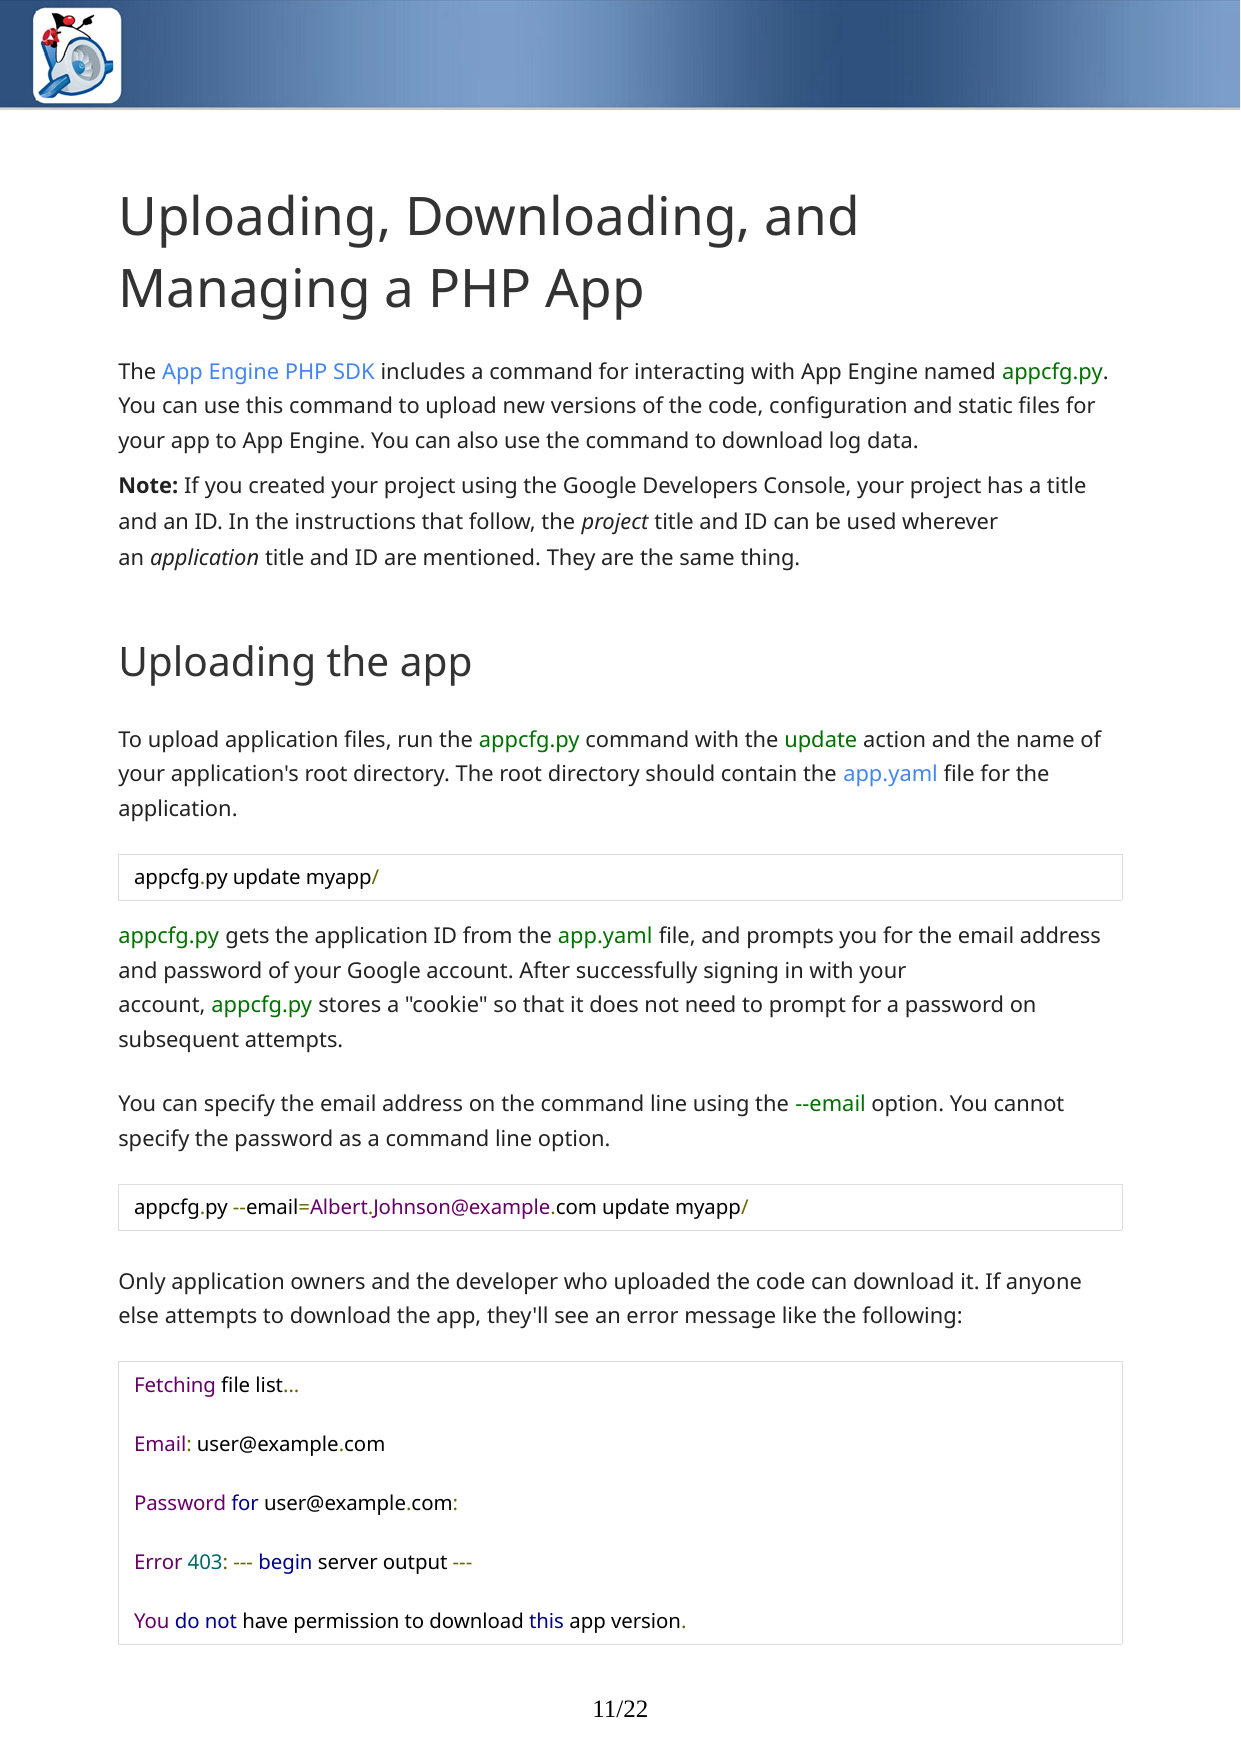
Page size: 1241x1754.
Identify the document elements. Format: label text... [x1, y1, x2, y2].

text Only application owners and the developer who uploaded the code can download it. If anyone else attempts to download the app, they'll see an error message like the following: [118, 1261, 1122, 1330]
text You do not have permission to download this app version. [119, 1597, 1122, 1644]
subtitle Uploading, Downloading, and Managing a PHP App [118, 178, 1122, 323]
text Email: user@example.com [119, 1420, 1122, 1458]
subtitle Uploading the app [118, 633, 1122, 688]
text appcfg.py --email=Albert.Johnson@example.com update myapp/ [119, 1185, 1122, 1230]
text Error 403: --- begin server output --- [119, 1538, 1122, 1576]
picture [0, 0, 1241, 110]
text Note: If you created your project using the Google Developers Console, your project has a title and an ID. In the instructions that follow, the project title and ID can be used wherever an application title and ID are mentioned. They are the same thing. [118, 470, 1122, 571]
text Password for user@example.com: [119, 1479, 1122, 1517]
text You can specify the email address on the command line using the --email option. You cannot specify the password as a command line option. [118, 1083, 1122, 1152]
text The App Engine PHP SDK includes a command for interacting with App Engine named appcfg.py. You can use this command to upload new versions of the code, configuration and static files for your app to App Engine. You can also use the command to download log data. [118, 351, 1122, 454]
text Fetching file list... [119, 1362, 1122, 1399]
text appcfg.py gets the application ID from the app.yaml file, and prompts you for the email address and password of your Google account. After successfully signing in with your account, appcfg.py stores a "cookie" so that it does not need to prompt for a password on subsequent attempts. [118, 916, 1122, 1053]
text To upload application files, run the appcfg.py command with the update action and the name of your application's root directory. The root directory should contain the app.yaml file for the application. [118, 719, 1122, 822]
text appcfg.py update myapp/ [119, 855, 1122, 900]
